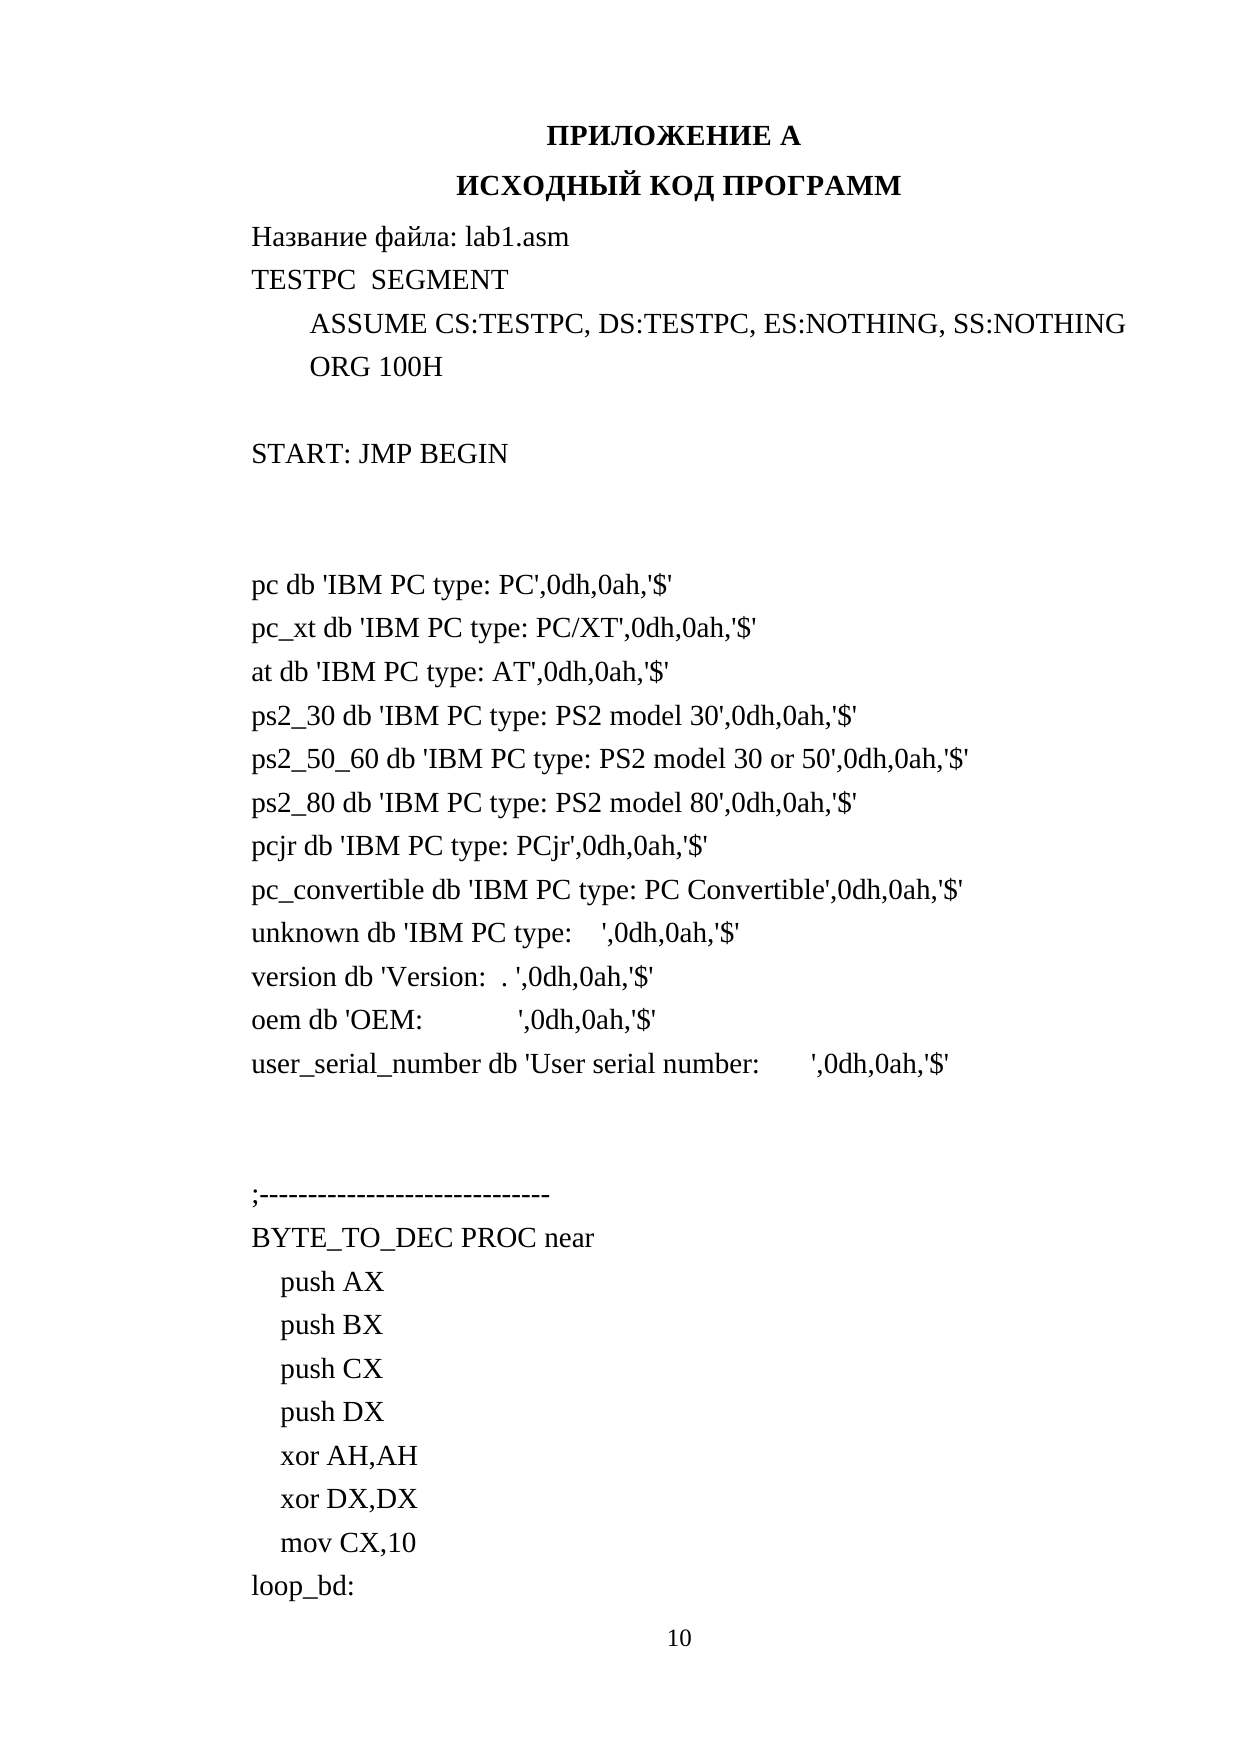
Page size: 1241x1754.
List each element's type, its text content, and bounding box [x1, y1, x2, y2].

text pc db 'IBM PC type: PC',0dh,0ah,'$' [177, 567, 1181, 601]
text user_serial_number db 'User serial number: ',0dh,0ah,'$' [177, 1046, 1181, 1079]
text push BX [177, 1307, 1181, 1341]
text ps2_30 db 'IBM PC type: PS2 model 30',0dh,0ah,'$' [177, 698, 1181, 731]
text oem db 'OEM: ',0dh,0ah,'$' [177, 1002, 1181, 1036]
text pc_xt db 'IBM PC type: PC/XT',0dh,0ah,'$' [177, 611, 1181, 644]
text TESTPC SEGMENT [177, 262, 1181, 296]
text Название файла: lab1.asm [177, 219, 1181, 252]
text xor AH,AH [177, 1438, 1181, 1471]
text xor DX,DX [177, 1481, 1181, 1515]
text pcjr db 'IBM PC type: PCjr',0dh,0ah,'$' [177, 828, 1181, 862]
text pc_convertible db 'IBM PC type: PC Convertible',0dh,0ah,'$' [177, 872, 1181, 905]
text push DX [177, 1394, 1181, 1428]
text push CX [177, 1351, 1181, 1384]
text Приложение А [473, 118, 1181, 152]
text loop_bd: [177, 1568, 1181, 1602]
text unknown db 'IBM PC type: ',0dh,0ah,'$' [177, 915, 1181, 949]
text BYTE_TO_DEC PROC near [177, 1220, 1181, 1254]
text ASSUME CS:TESTPC, DS:TESTPC, ES:NOTHING, SS:NOTHING [177, 306, 1181, 339]
text START: JMP BEGIN [177, 436, 1181, 470]
text push AX [177, 1264, 1181, 1297]
text version db 'Version: . ',0dh,0ah,'$' [177, 959, 1181, 992]
text ps2_50_60 db 'IBM PC type: PS2 model 30 or 50',0dh,0ah,'$' [177, 741, 1181, 775]
text ;------------------------------ [177, 1177, 1181, 1210]
text исходный код программ [177, 168, 1181, 202]
text at db 'IBM PC type: AT',0dh,0ah,'$' [177, 654, 1181, 688]
text ps2_80 db 'IBM PC type: PS2 model 80',0dh,0ah,'$' [177, 785, 1181, 818]
text ORG 100H [177, 349, 1181, 383]
text mov CX,10 [177, 1525, 1181, 1558]
